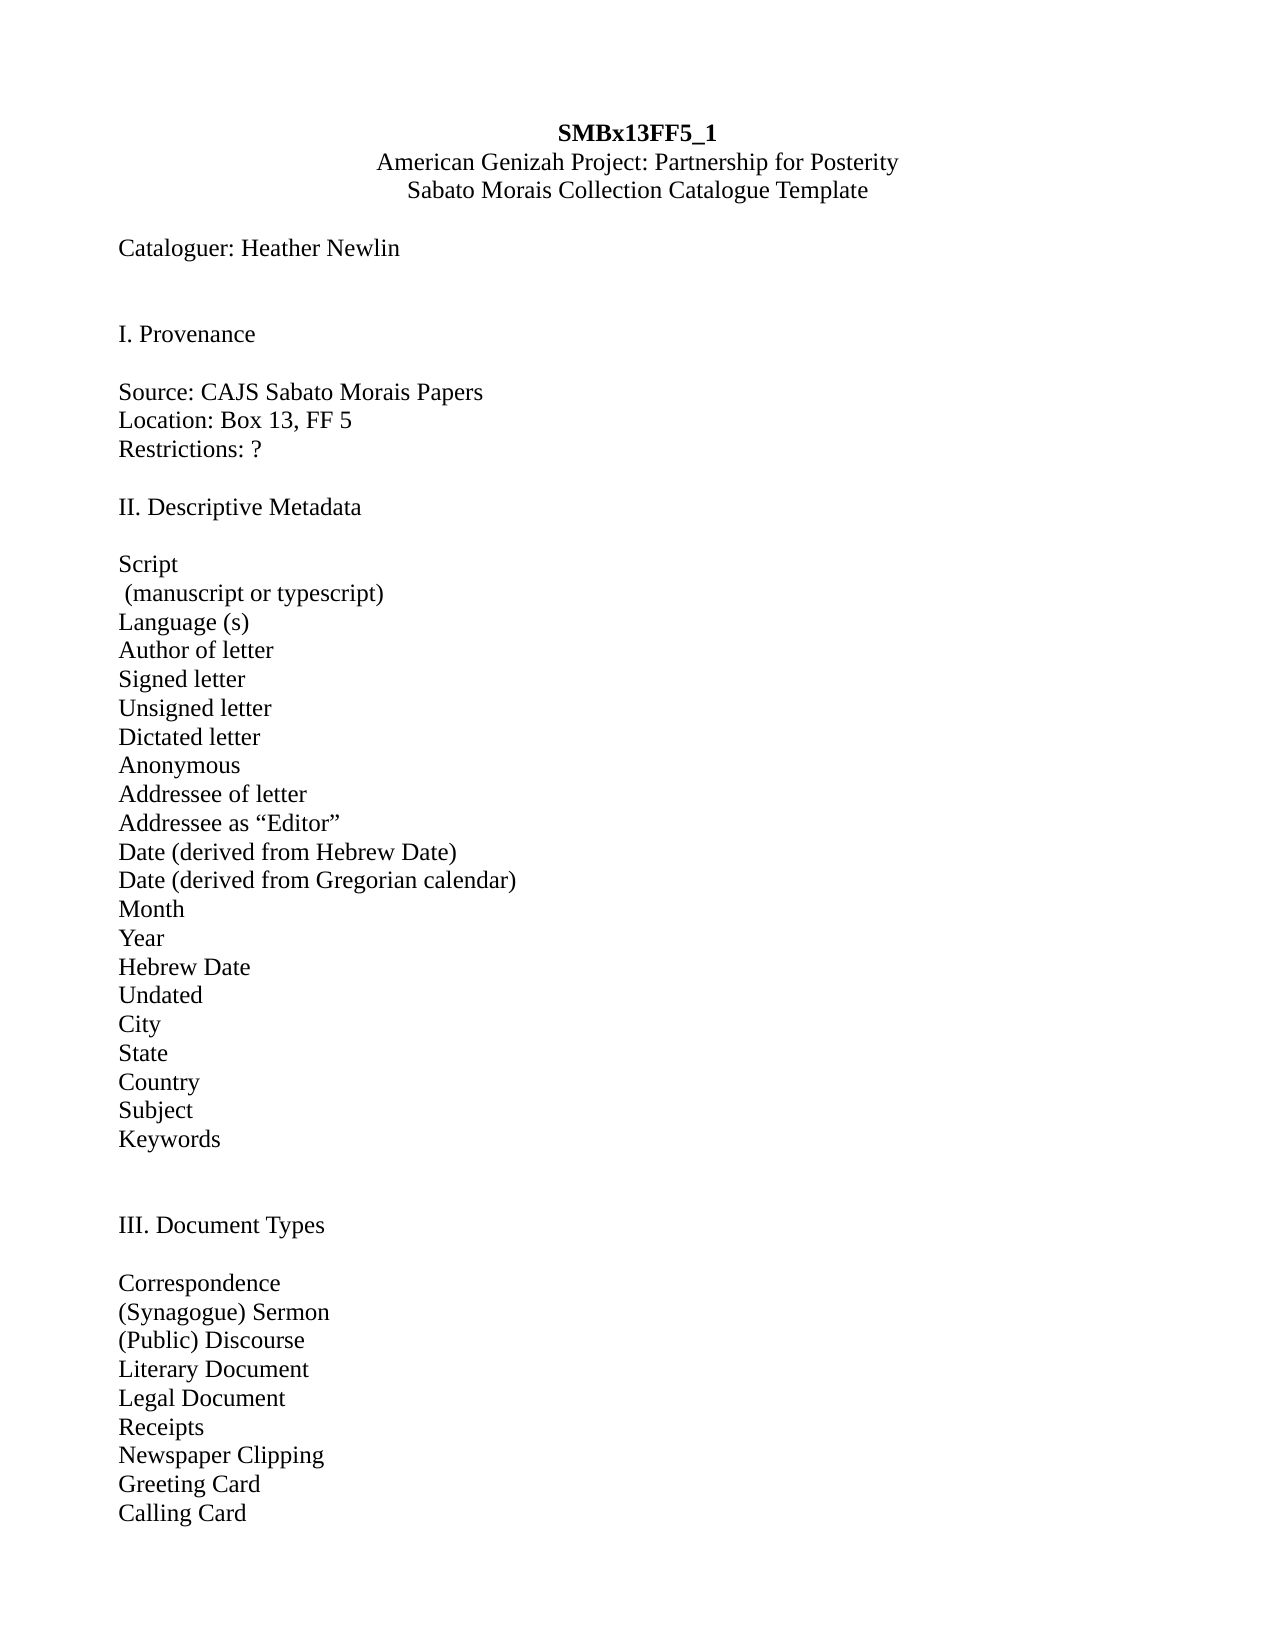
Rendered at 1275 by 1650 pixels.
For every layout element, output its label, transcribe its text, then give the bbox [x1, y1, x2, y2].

text Addressee as “Editor” [118, 808, 1157, 837]
text Calling Card [118, 1498, 1157, 1527]
text Date (derived from Gregorian calendar) [118, 866, 1157, 894]
text SMBx13FF5_1 [118, 118, 1157, 147]
text (manuscript or typescript) [118, 578, 1157, 607]
text Literary Document [118, 1354, 1157, 1383]
text Country [118, 1067, 1157, 1096]
text Greeting Card [118, 1469, 1157, 1498]
text Year [118, 923, 1157, 952]
text Subject [118, 1096, 1157, 1124]
text Restrictions: ? [118, 434, 1157, 463]
text American Genizah Project: Partnership for Posterity [118, 147, 1157, 176]
text (Synagogue) Sermon [118, 1297, 1157, 1326]
text Keywords [118, 1124, 1157, 1153]
text Month [118, 894, 1157, 923]
text Receipts [118, 1412, 1157, 1441]
text Source: CAJS Sabato Morais Papers [118, 377, 1157, 406]
text (Public) Discourse [118, 1326, 1157, 1354]
text Sabato Morais Collection Catalogue Template [118, 176, 1157, 204]
text Anonymous [118, 751, 1157, 779]
text Language (s) [118, 607, 1157, 636]
text State [118, 1038, 1157, 1067]
text Dictated letter [118, 722, 1157, 751]
text Unsigned letter [118, 693, 1157, 722]
text Correspondence [118, 1268, 1157, 1297]
text Signed letter [118, 664, 1157, 693]
text Script [118, 549, 1157, 578]
text Undated [118, 981, 1157, 1009]
text III. Document Types [118, 1211, 1157, 1239]
text Author of letter [118, 636, 1157, 664]
text Date (derived from Hebrew Date) [118, 837, 1157, 866]
text Newspaper Clipping [118, 1441, 1157, 1469]
text II. Descriptive Metadata [118, 492, 1157, 521]
text Location: Box 13, FF 5 [118, 406, 1157, 434]
text I. Provenance [118, 319, 1157, 348]
text Legal Document [118, 1383, 1157, 1412]
text Hebrew Date [118, 952, 1157, 981]
text City [118, 1009, 1157, 1038]
text Addressee of letter [118, 779, 1157, 808]
text Cataloguer: Heather Newlin [118, 233, 1157, 262]
